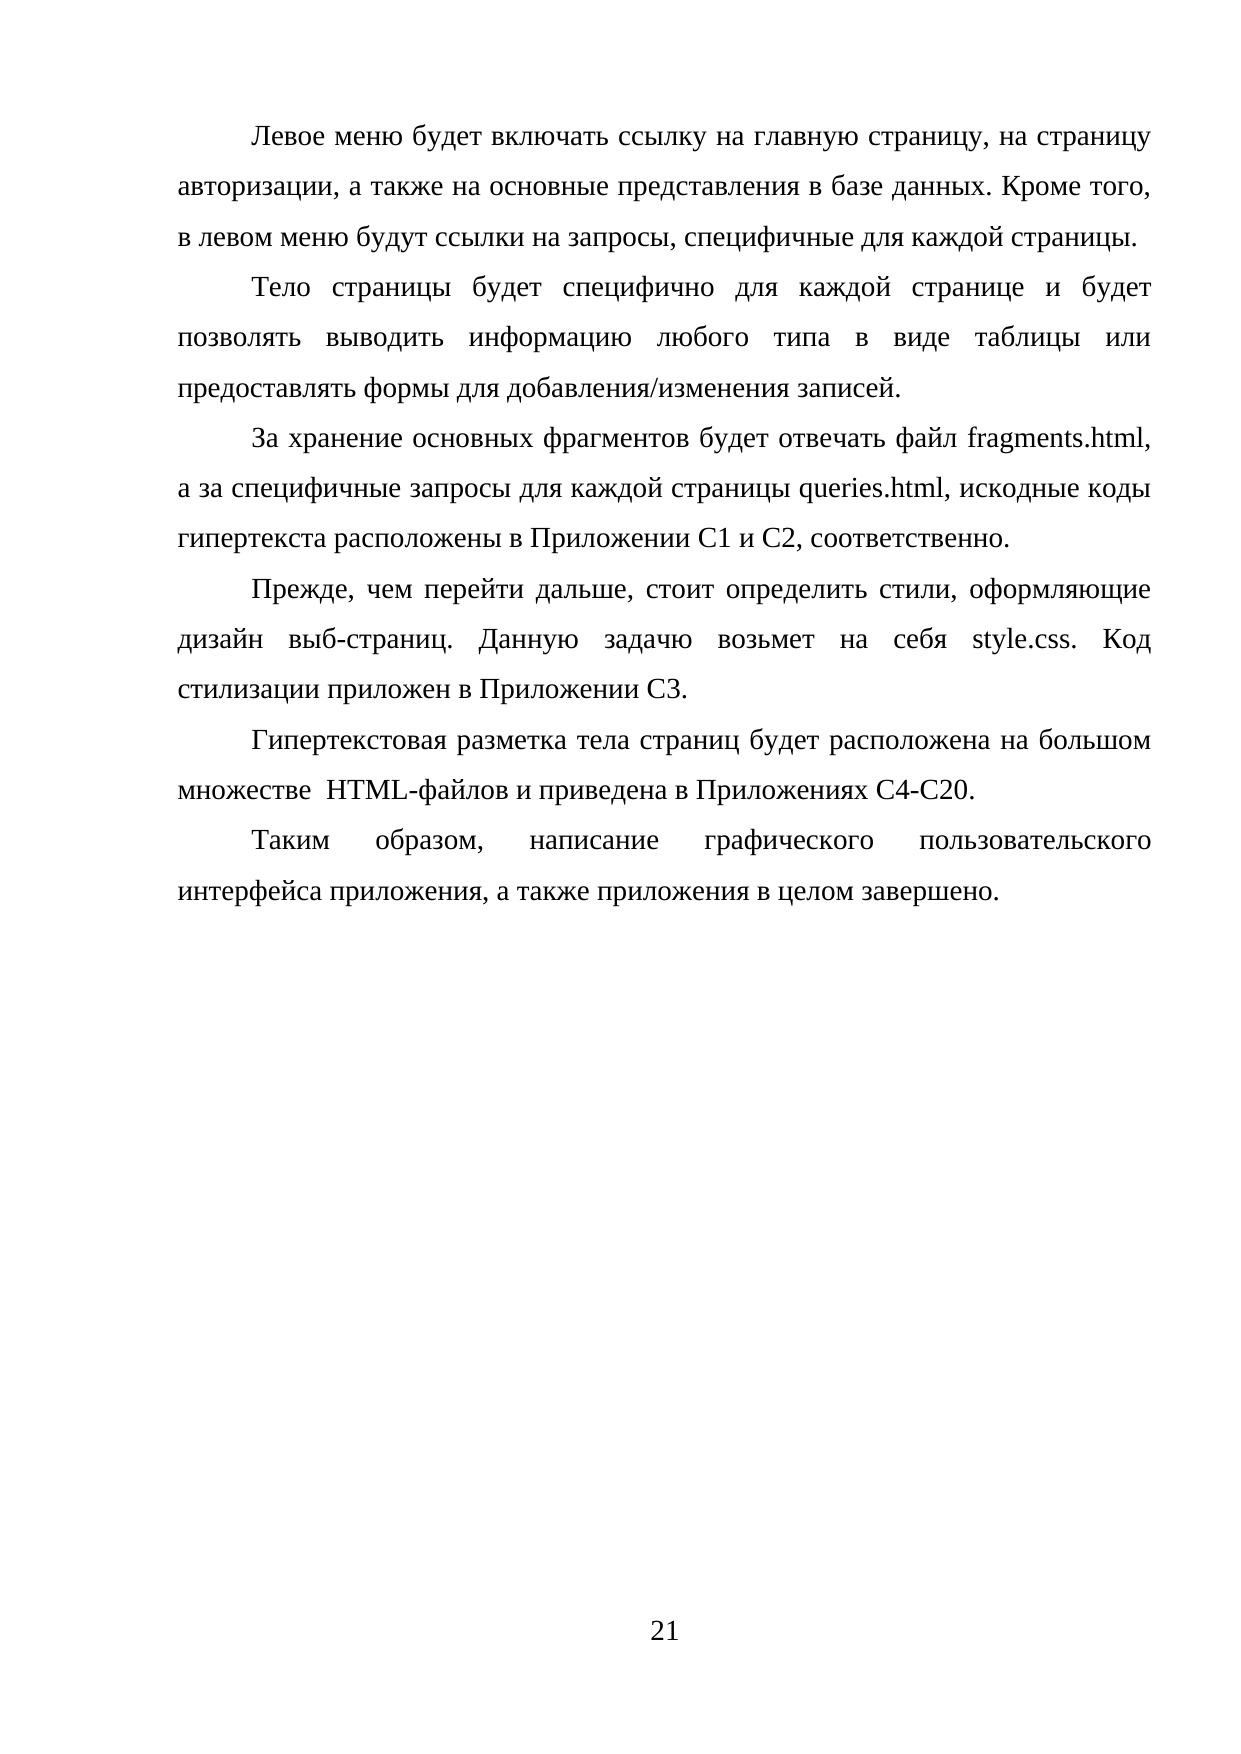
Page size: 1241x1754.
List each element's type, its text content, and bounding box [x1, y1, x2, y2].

text За хранение основных фрагментов будет отвечать файл fragments.html, а за специфичные запросы для каждой страницы queries.html, искодные коды гипертекста расположены в Приложении C1 и C2, соответственно. [177, 420, 1152, 554]
text Гипертекстовая разметка тела страниц будет расположена на большом множестве HTML-файлов и приведена в Приложениях C4-C20. [177, 722, 1152, 806]
text Таким образом, написание графического пользовательского интерфейса приложения, а также приложения в целом завершено. [177, 822, 1152, 906]
text Левое меню будет включать ссылку на главную страницу, на страницу авторизации, а также на основные представления в базе данных. Кроме того, в левом меню будут ссылки на запросы, специфичные для каждой страницы. [177, 118, 1152, 252]
text Прежде, чем перейти дальше, стоит определить стили, оформляющие дизайн выб-страниц. Данную задачю возьмет на себя style.css. Код стилизации приложен в Приложении C3. [177, 571, 1152, 705]
text Тело страницы будет специфично для каждой странице и будет позволять выводить информацию любого типа в виде таблицы или предоставлять формы для добавления/изменения записей. [177, 269, 1152, 403]
